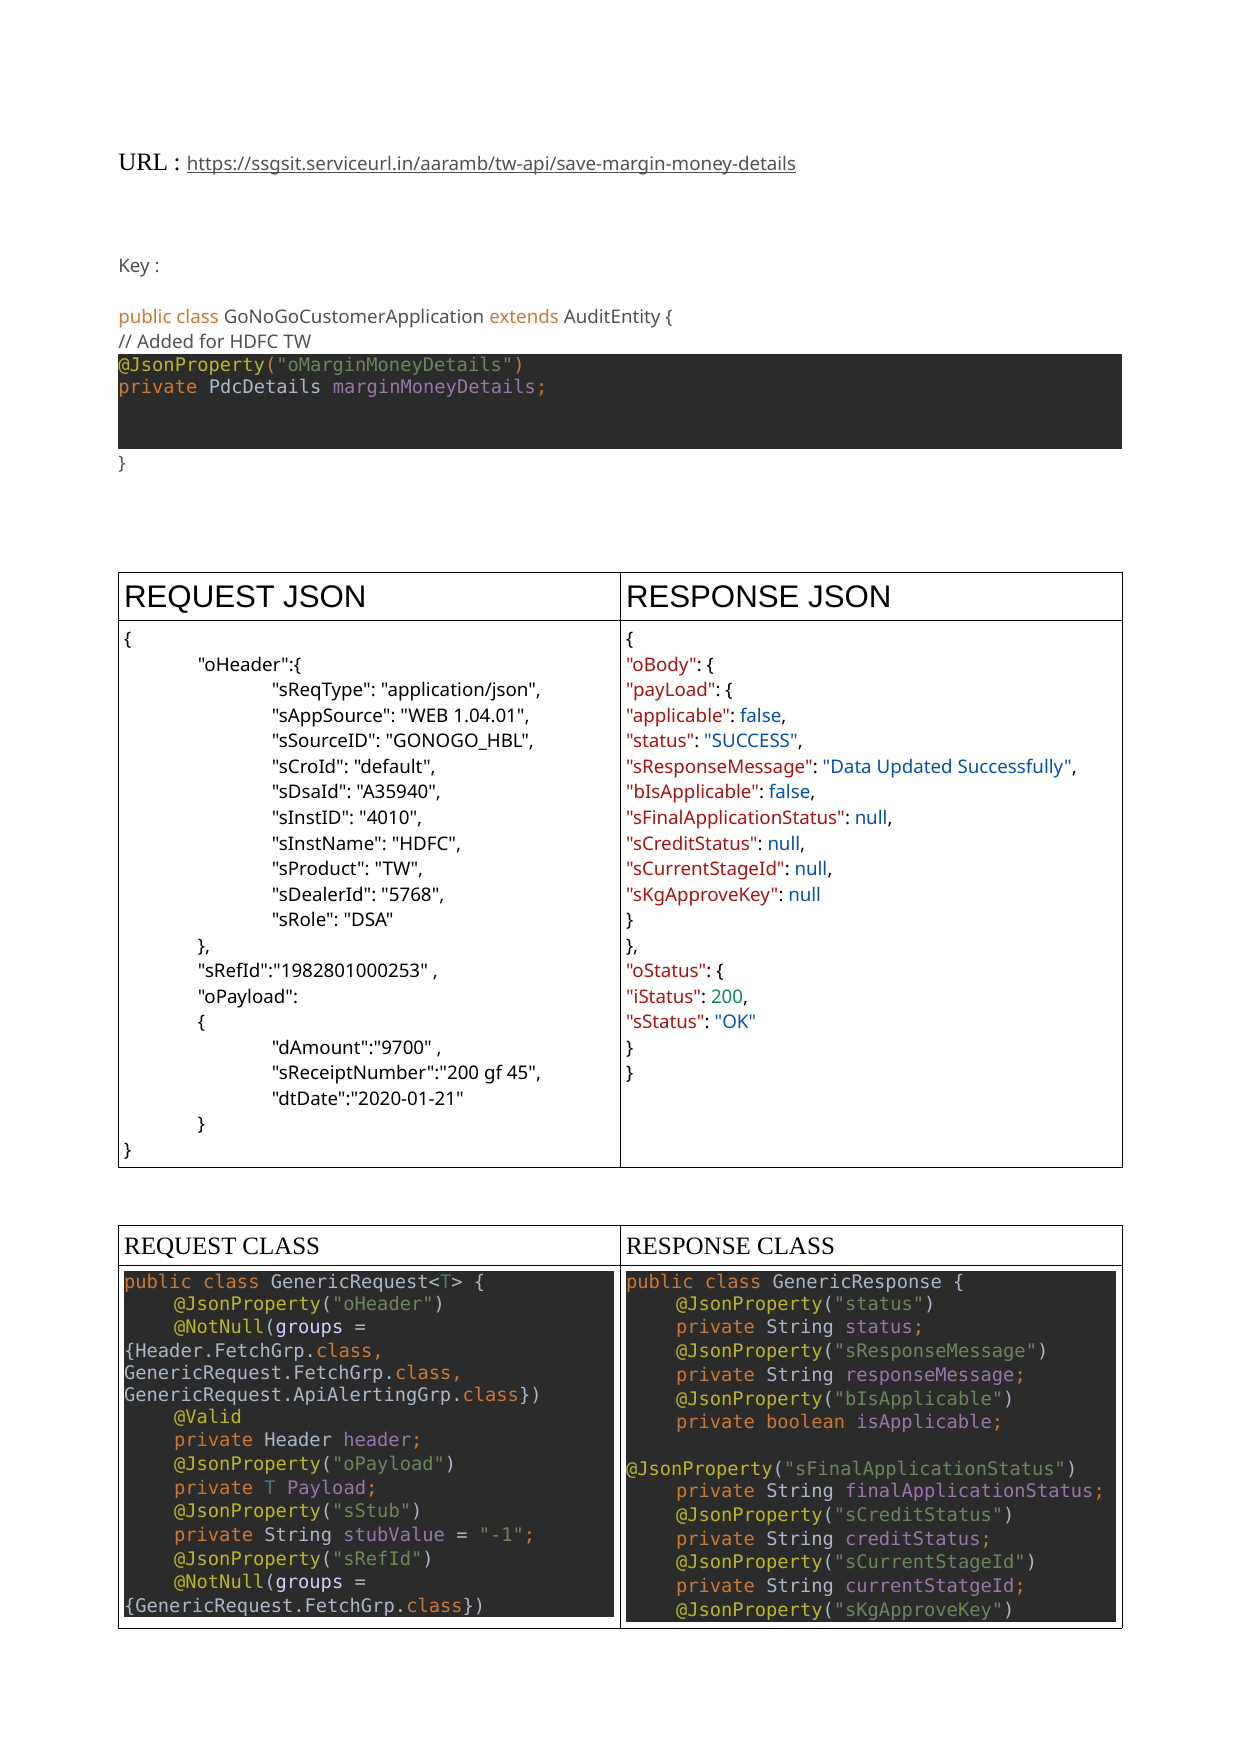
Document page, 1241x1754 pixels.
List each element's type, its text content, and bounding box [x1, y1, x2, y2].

text // Added for HDFC TW [118, 329, 1122, 354]
text Key : [118, 252, 1122, 278]
text private PdcDetails marginMoneyDetails; [118, 376, 1122, 398]
text URL : https://ssgsit.serviceurl.in/aaramb/tw-api/save-margin-money-details [118, 147, 1122, 176]
table_header REQUEST CLASS [119, 1226, 620, 1265]
table_cell { "oBody": { "payLoad": { "applicable": false, "status": "SUCCESS", "sResponseMessage": "Data Updated Successfully", "bIsApplicable": false, "sFinalApplicationStatus": null, "sCreditStatus": null, "sCurrentStageId": null, "sKgApproveKey": null } }, "oStatus": { "iStatus": 200, "sStatus": "OK" } } [621, 621, 1122, 1167]
table_header RESPONSE JSON [621, 573, 1122, 620]
text public class GoNoGoCustomerApplication extends AuditEntity { [118, 303, 1122, 329]
table_header RESPONSE CLASS [621, 1226, 1122, 1265]
table_cell public class GenericRequest<T> { @JsonProperty("oHeader") @NotNull(groups = {Header.FetchGrp.class, GenericRequest.FetchGrp.class, GenericRequest.ApiAlertingGrp.class}) @Valid private Header header; @JsonProperty("oPayload") private T Payload; @JsonProperty("sStub") private String stubValue = "-1"; @JsonProperty("sRefId") @NotNull(groups = {GenericRequest.FetchGrp.class}) [119, 1266, 620, 1628]
text @JsonProperty("oMarginMoneyDetails") [118, 354, 1122, 376]
table_header REQUEST JSON [119, 573, 620, 620]
table_cell { "oHeader":{ "sReqType": "application/json", "sAppSource": "WEB 1.04.01", "sSourceID": "GONOGO_HBL", "sCroId": "default", "sDsaId": "A35940", "sInstID": "4010", "sInstName": "HDFC", "sProduct": "TW", "sDealerId": "5768", "sRole": "DSA" }, "sRefId":"1982801000253" , "oPayload": { "dAmount":"9700" , "sReceiptNumber":"200 gf 45", "dtDate":"2020-01-21" } } [119, 621, 620, 1167]
text } [118, 449, 1122, 475]
table_cell public class GenericResponse { @JsonProperty("status") private String status; @JsonProperty("sResponseMessage") private String responseMessage; @JsonProperty("bIsApplicable") private boolean isApplicable; @JsonProperty("sFinalApplicationStatus") private String finalApplicationStatus; @JsonProperty("sCreditStatus") private String creditStatus; @JsonProperty("sCurrentStageId") private String currentStatgeId; @JsonProperty("sKgApproveKey") [621, 1266, 1122, 1628]
